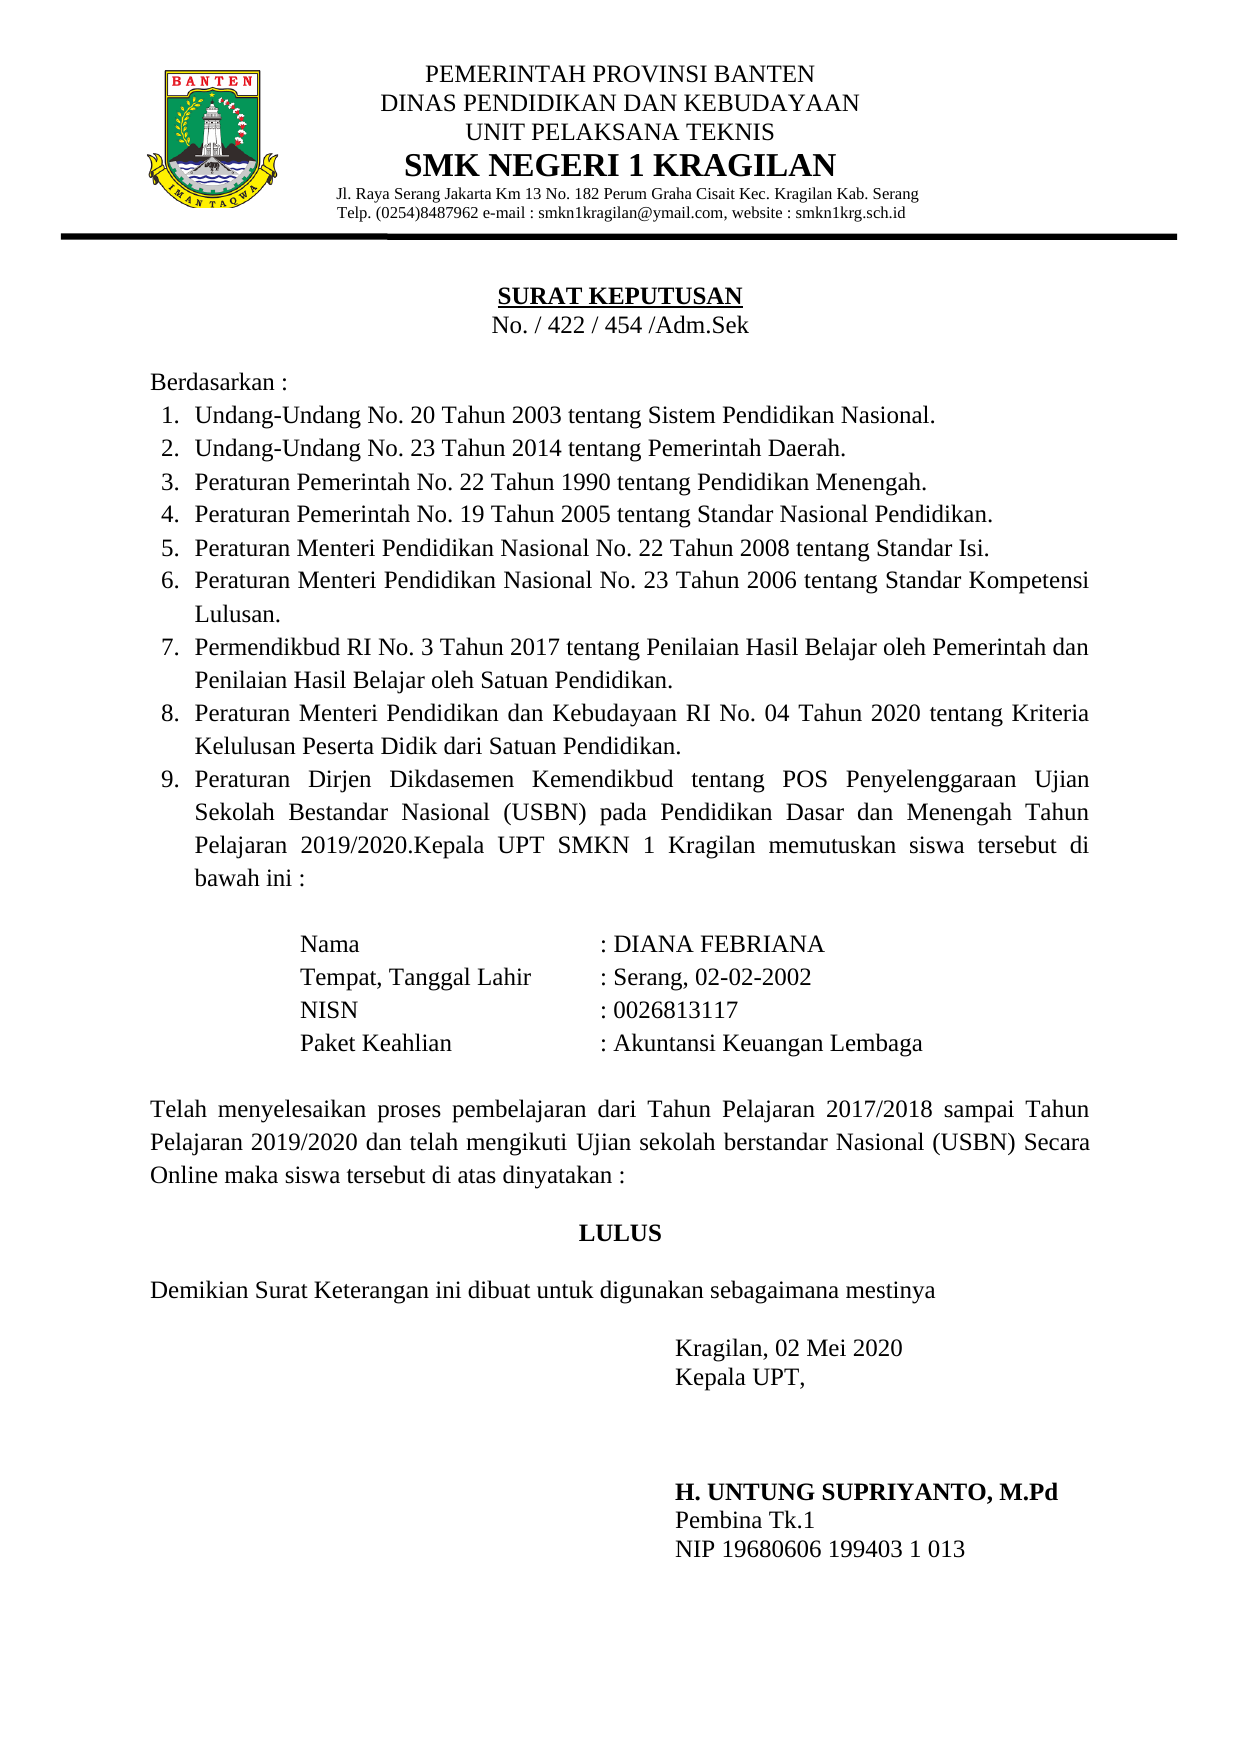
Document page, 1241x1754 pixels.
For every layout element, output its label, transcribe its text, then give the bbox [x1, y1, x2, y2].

list Peraturan Menteri Pendidikan Nasional No. 23 Tahun 2006 tentang Standar Kompetensi Lulusan. [179, 566, 1090, 627]
text Kepala UPT, [150, 1362, 1090, 1391]
text Demikian Surat Keterangan ini dibuat untuk digunakan sebagaimana mestinya [150, 1276, 1090, 1304]
text Pembina Tk.1 [150, 1506, 1090, 1534]
text SURAT KEPUTUSAN [150, 281, 1090, 310]
list Peraturan Dirjen Dikdasemen Kemendikbud tentang POS Penyelenggaraan Ujian Sekolah Bestandar Nasional (USBN) pada Pendidikan Dasar dan Menengah Tahun Pelajaran 2019/2020.Kepala UPT SMKN 1 Kragilan memutuskan siswa tersebut di bawah ini : [179, 764, 1090, 892]
list Undang-Undang No. 23 Tahun 2014 tentang Pemerintah Daerah. [179, 433, 1090, 462]
list Peraturan Menteri Pendidikan Nasional No. 22 Tahun 2008 tentang Standar Isi. [179, 533, 1090, 561]
text No. / 422 / 454 /Adm.Sek [150, 310, 1090, 339]
text Tempat, Tanggal Lahir : Serang, 02-02-2002 [150, 962, 1090, 991]
text LULUS [150, 1218, 1090, 1247]
list Peraturan Pemerintah No. 22 Tahun 1990 tentang Pendidikan Menengah. [179, 467, 1090, 495]
list Peraturan Pemerintah No. 19 Tahun 2005 tentang Standar Nasional Pendidikan. [179, 499, 1090, 528]
list Undang-Undang No. 20 Tahun 2003 tentang Sistem Pendidikan Nasional. [179, 401, 1090, 429]
text Telah menyelesaikan proses pembelajaran dari Tahun Pelajaran 2017/2018 sampai Tahun Pelajaran 2019/2020 dan telah mengikuti Ujian sekolah berstandar Nasional (USBN) Secara Online maka siswa tersebut di atas dinyatakan : [150, 1094, 1090, 1189]
list Peraturan Menteri Pendidikan dan Kebudayaan RI No. 04 Tahun 2020 tentang Kriteria Kelulusan Peserta Didik dari Satuan Pendidikan. [179, 698, 1090, 759]
text H. UNTUNG SUPRIYANTO, M.Pd [150, 1477, 1090, 1506]
text Berdasarkan : [150, 367, 1090, 396]
text Paket Keahlian : Akuntansi Keuangan Lembaga [150, 1028, 1090, 1057]
text NIP 19680606 199403 1 013 [150, 1534, 1090, 1563]
list Permendikbud RI No. 3 Tahun 2017 tentang Penilaian Hasil Belajar oleh Pemerintah dan Penilaian Hasil Belajar oleh Satuan Pendidikan. [179, 632, 1090, 693]
text NISN : 0026813117 [150, 995, 1090, 1024]
text Kragilan, 02 Mei 2020 [150, 1333, 1090, 1362]
text Nama : DIANA FEBRIANA [150, 929, 1090, 958]
picture [146, 70, 279, 208]
